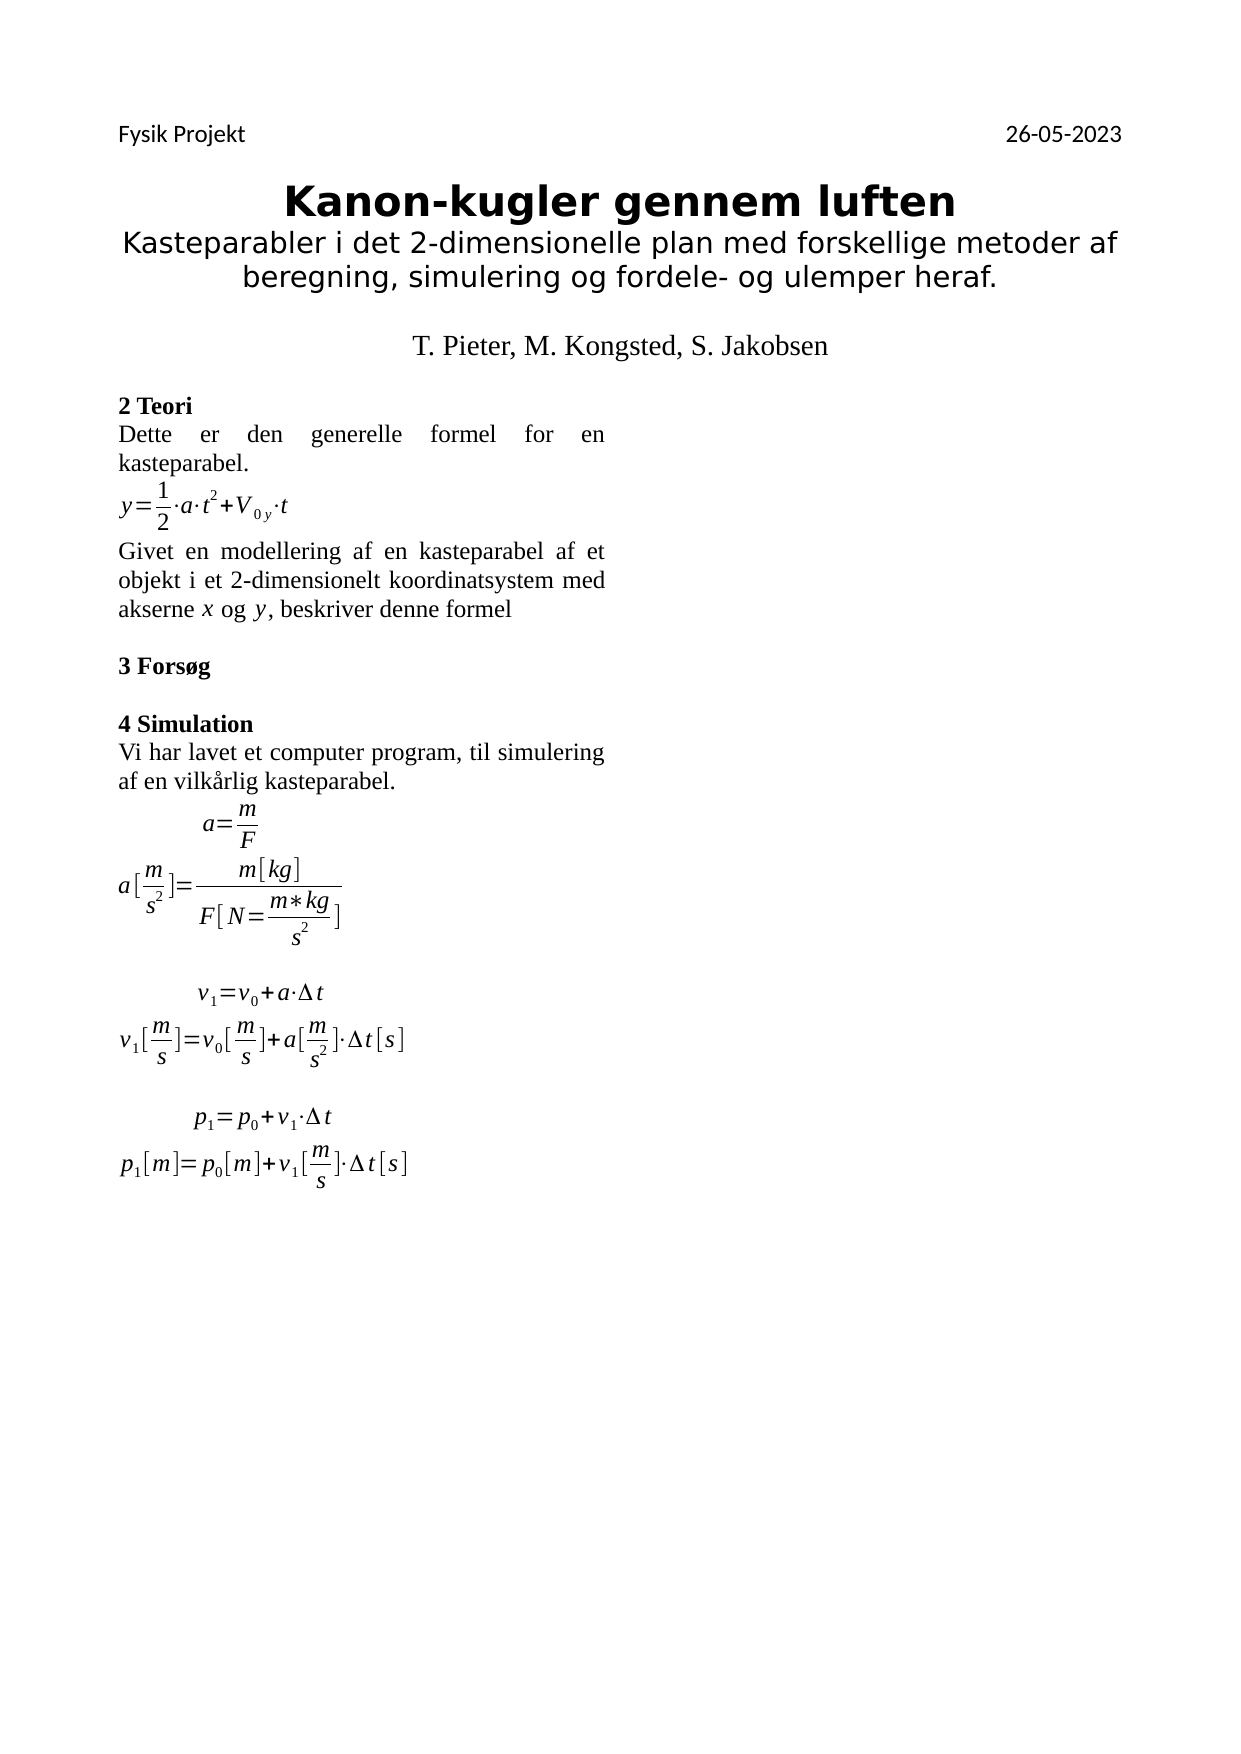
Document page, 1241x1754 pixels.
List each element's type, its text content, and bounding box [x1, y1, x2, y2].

text Kasteparabler i det 2-dimensionelle plan med forskellige metoder af beregning, simulering og fordele- og ulemper heraf. [118, 227, 1122, 294]
text 2 Teori [118, 391, 605, 419]
text 4 Simulation [118, 709, 605, 737]
text Kanon-kugler gennem luften [118, 178, 1122, 227]
text Dette er den generelle formel for en kasteparabel. [118, 419, 605, 477]
text 3 Forsøg [118, 651, 605, 680]
text Vi har lavet et computer program, til simulering af en vilkårlig kasteparabel. [118, 737, 605, 795]
text T. Pieter, M. Kongsted, S. Jakobsen [118, 328, 1122, 362]
text Givet en modellering af en kasteparabel af et objekt i et 2-dimensionelt koordinatsystem med akserne og , beskriver denne formel [118, 536, 605, 622]
